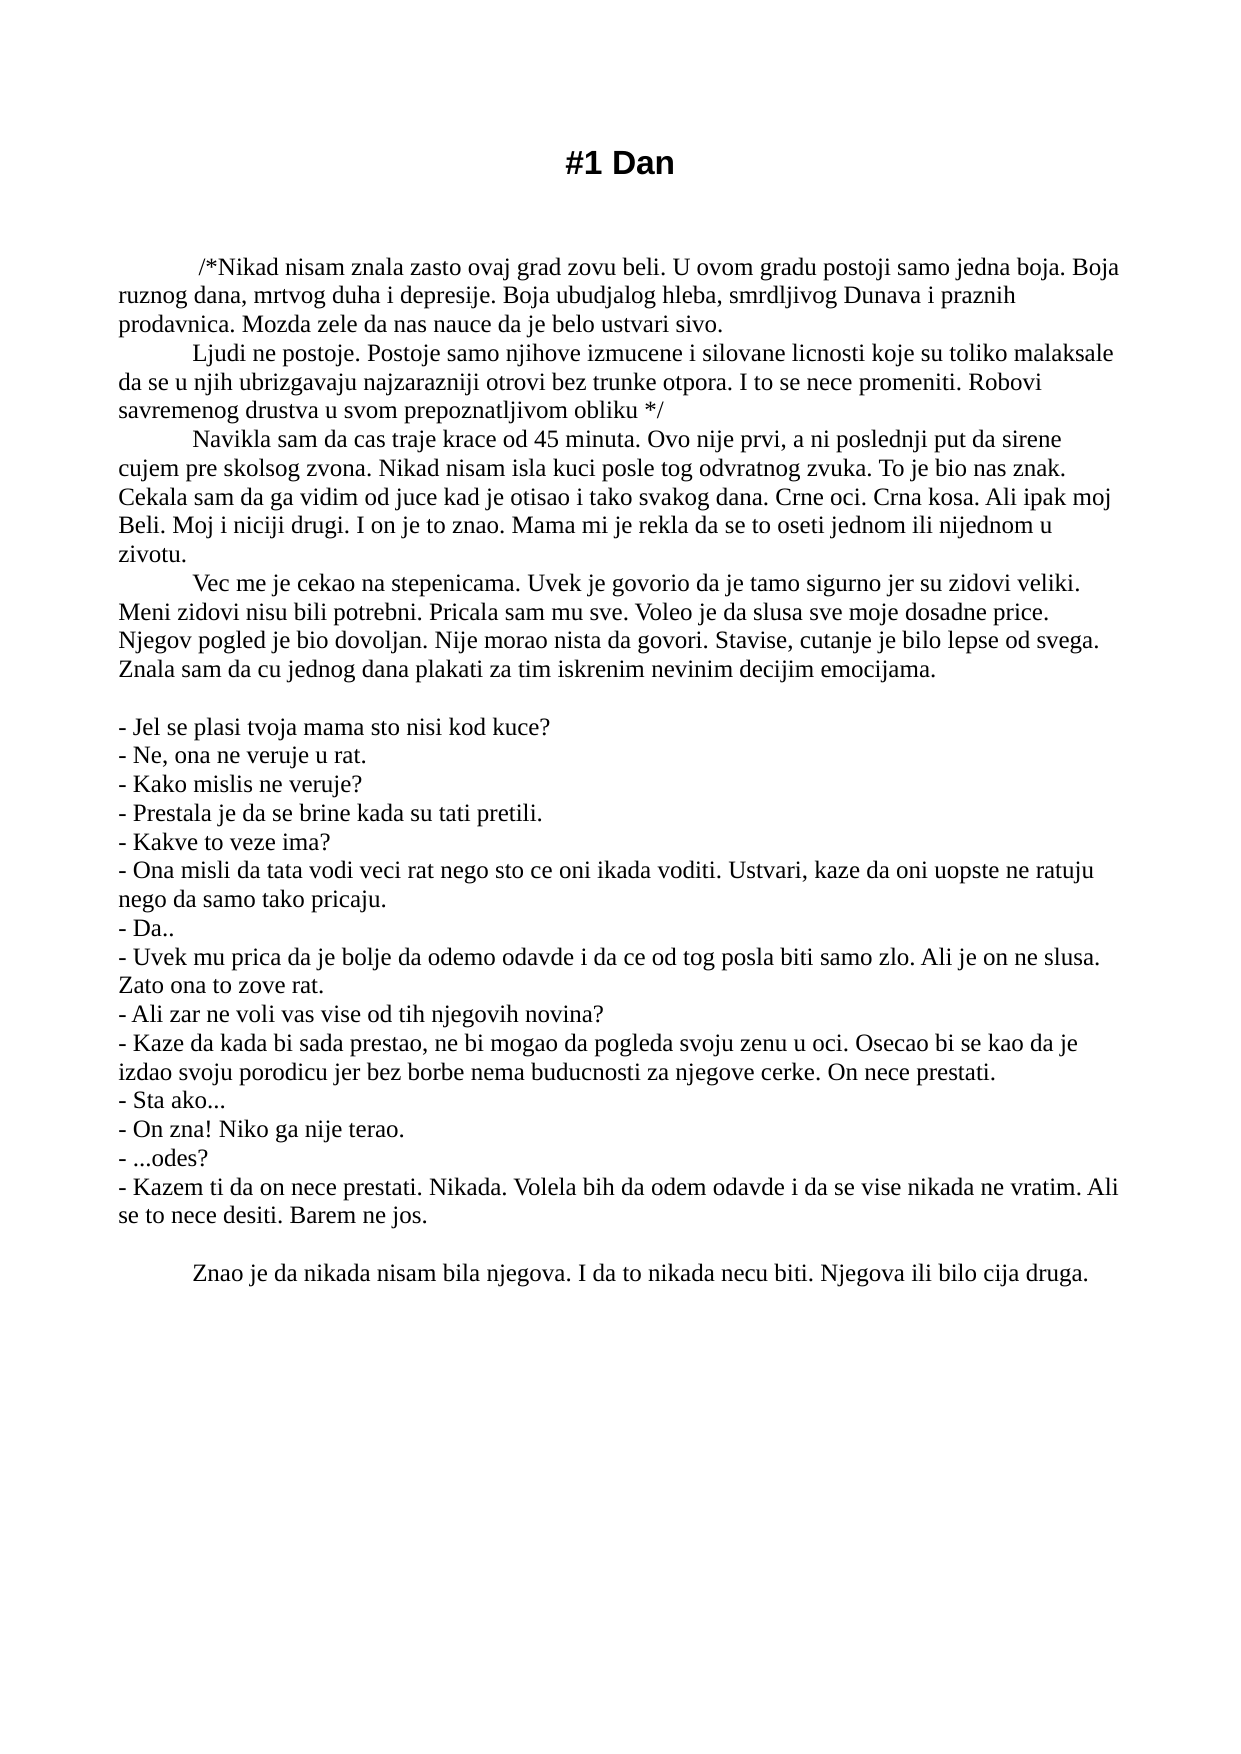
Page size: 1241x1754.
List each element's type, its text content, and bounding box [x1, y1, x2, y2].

text - ...odes? [118, 1143, 1122, 1172]
text Navikla sam da cas traje krace od 45 minuta. Ovo nije prvi, a ni poslednji put da sirene cujem pre skolsog zvona. Nikad nisam isla kuci posle tog odvratnog zvuka. To je bio nas znak. Cekala sam da ga vidim od juce kad je otisao i tako svakog dana. Crne oci. Crna kosa. Ali ipak moj Beli. Moj i niciji drugi. I on je to znao. Mama mi je rekla da se to oseti jednom ili nijednom u zivotu. [118, 424, 1122, 568]
text - Da.. [118, 913, 1122, 942]
text - On zna! Niko ga nije terao. [118, 1114, 1122, 1143]
text - Sta ako... [118, 1086, 1122, 1114]
text - Kaze da kada bi sada prestao, ne bi mogao da pogleda svoju zenu u oci. Osecao bi se kao da je izdao svoju porodicu jer bez borbe nema buducnosti za njegove cerke. On nece prestati. [118, 1028, 1122, 1086]
text - Ona misli da tata vodi veci rat nego sto ce oni ikada voditi. Ustvari, kaze da oni uopste ne ratuju nego da samo tako pricaju. [118, 856, 1122, 913]
text /*Nikad nisam znala zasto ovaj grad zovu beli. U ovom gradu postoji samo jedna boja. Boja ruznog dana, mrtvog duha i depresije. Boja ubudjalog hleba, smrdljivog Dunava i praznih prodavnica. Mozda zele da nas nauce da je belo ustvari sivo. [118, 252, 1122, 338]
text - Kako mislis ne veruje? [118, 769, 1122, 798]
text Ljudi ne postoje. Postoje samo njihove izmucene i silovane licnosti koje su toliko malaksale da se u njih ubrizgavaju najzarazniji otrovi bez trunke otpora. I to se nece promeniti. Robovi savremenog drustva u svom prepoznatljivom obliku */ [118, 338, 1122, 424]
text - Uvek mu prica da je bolje da odemo odavde i da ce od tog posla biti samo zlo. Ali je on ne slusa. Zato ona to zove rat. [118, 942, 1122, 999]
text - Kakve to veze ima? [118, 827, 1122, 856]
text - Kazem ti da on nece prestati. Nikada. Volela bih da odem odavde i da se vise nikada ne vratim. Ali se to nece desiti. Barem ne jos. [118, 1172, 1122, 1229]
subtitle #1 Dan [118, 143, 1122, 182]
text Znao je da nikada nisam bila njegova. I da to nikada necu biti. Njegova ili bilo cija druga. [118, 1258, 1122, 1287]
text Vec me je cekao na stepenicama. Uvek je govorio da je tamo sigurno jer su zidovi veliki. Meni zidovi nisu bili potrebni. Pricala sam mu sve. Voleo je da slusa sve moje dosadne price. Njegov pogled je bio dovoljan. Nije morao nista da govori. Stavise, cutanje je bilo lepse od svega. Znala sam da cu jednog dana plakati za tim iskrenim nevinim decijim emocijama. [118, 568, 1122, 683]
text - Ne, ona ne veruje u rat. [118, 741, 1122, 769]
text - Ali zar ne voli vas vise od tih njegovih novina? [118, 999, 1122, 1028]
text - Jel se plasi tvoja mama sto nisi kod kuce? [118, 712, 1122, 741]
text - Prestala je da se brine kada su tati pretili. [118, 798, 1122, 827]
